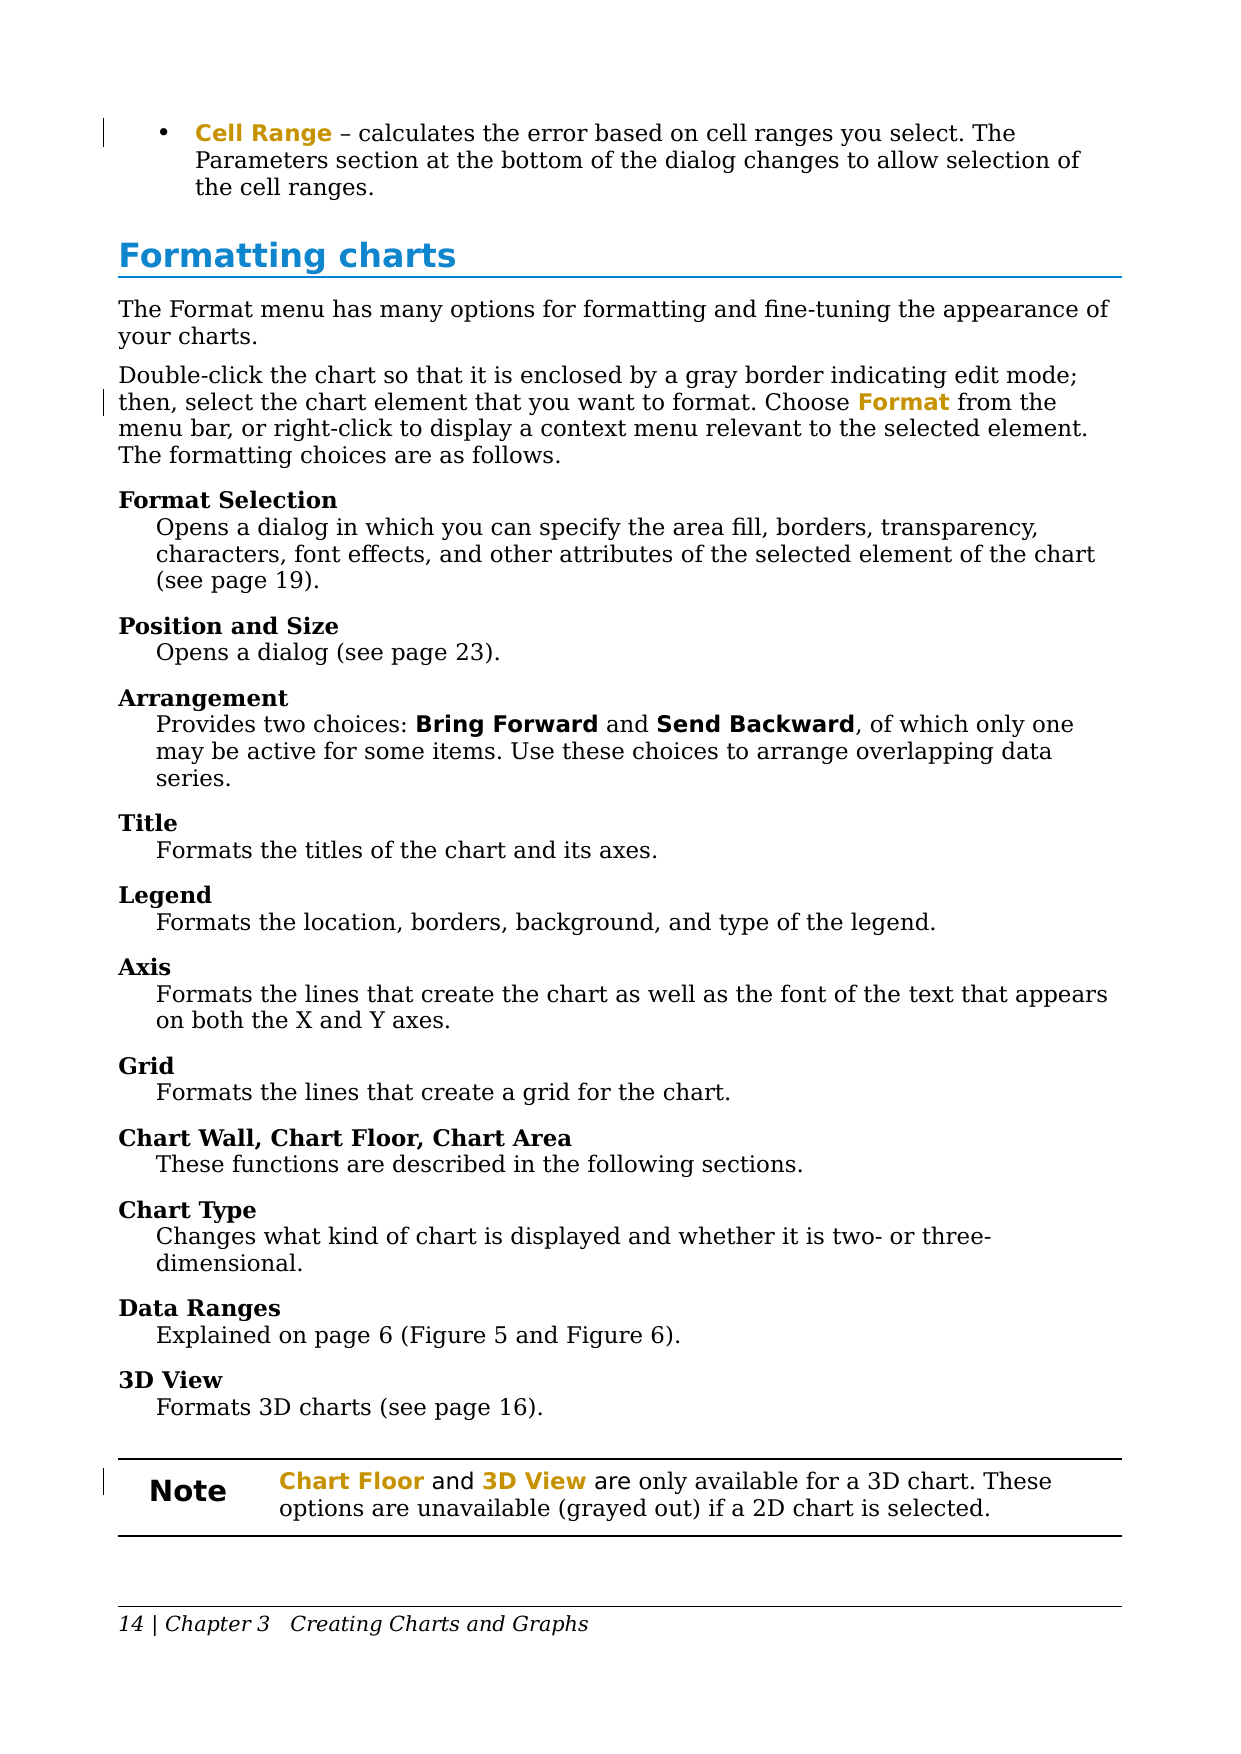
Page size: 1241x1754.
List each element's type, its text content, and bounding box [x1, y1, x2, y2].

text Formats the lines that create the chart as well as the font of the text that appears on both the X and Y axes. [156, 981, 1122, 1034]
text Legend [118, 882, 1122, 909]
text 3D View [118, 1367, 1122, 1394]
text Chart Wall, Chart Floor, Chart Area [118, 1124, 1122, 1151]
text Title [118, 810, 1122, 837]
text Explained on page 6 (Figure 5 and Figure 6). [156, 1322, 1122, 1349]
text Arrangement [118, 685, 1122, 712]
subtitle Formatting charts [118, 237, 1122, 276]
table_header Note [118, 1460, 257, 1535]
text Data Ranges [118, 1295, 1122, 1322]
table_header Chart Floor and 3D View are only available for a 3D chart. These options are unavailable (grayed out) if a 2D chart is selected. [258, 1460, 1122, 1535]
text Formats the location, borders, background, and type of the legend. [156, 909, 1122, 936]
text Changes what kind of chart is displayed and whether it is two- or three-dimensional. [156, 1223, 1122, 1277]
text Grid [118, 1053, 1122, 1079]
text Formats 3D charts (see page 16). [156, 1394, 1122, 1421]
text Opens a dialog (see page 23). [156, 639, 1122, 666]
text Opens a dialog in which you can specify the area fill, borders, transparency, characters, font effects, and other attributes of the selected element of the chart (see page 19). [156, 514, 1122, 594]
text Position and Size [118, 613, 1122, 639]
text The Format menu has many options for formatting and fine-tuning the appearance of your charts. [118, 296, 1122, 350]
text Formats the titles of the chart and its axes. [156, 837, 1122, 863]
list Cell Range – calculates the error based on cell ranges you select. The Parameters section at the bottom of the dialog changes to allow selection of the cell ranges. [156, 118, 1122, 201]
text Chart Type [118, 1197, 1122, 1223]
text These functions are described in the following sections. [156, 1151, 1122, 1178]
text Axis [118, 954, 1122, 981]
text Formats the lines that create a grid for the chart. [156, 1079, 1122, 1106]
text Provides two choices: Bring Forward and Send Backward, of which only one may be active for some items. Use these choices to arrange overlapping data series. [156, 712, 1122, 792]
text Format Selection [118, 487, 1122, 514]
text Double-click the chart so that it is enclosed by a gray border indicating edit mode; then, select the chart element that you want to format. Choose Format from the menu bar, or right-click to display a context menu relevant to the selected element. The formatting choices are as follows. [118, 362, 1122, 469]
